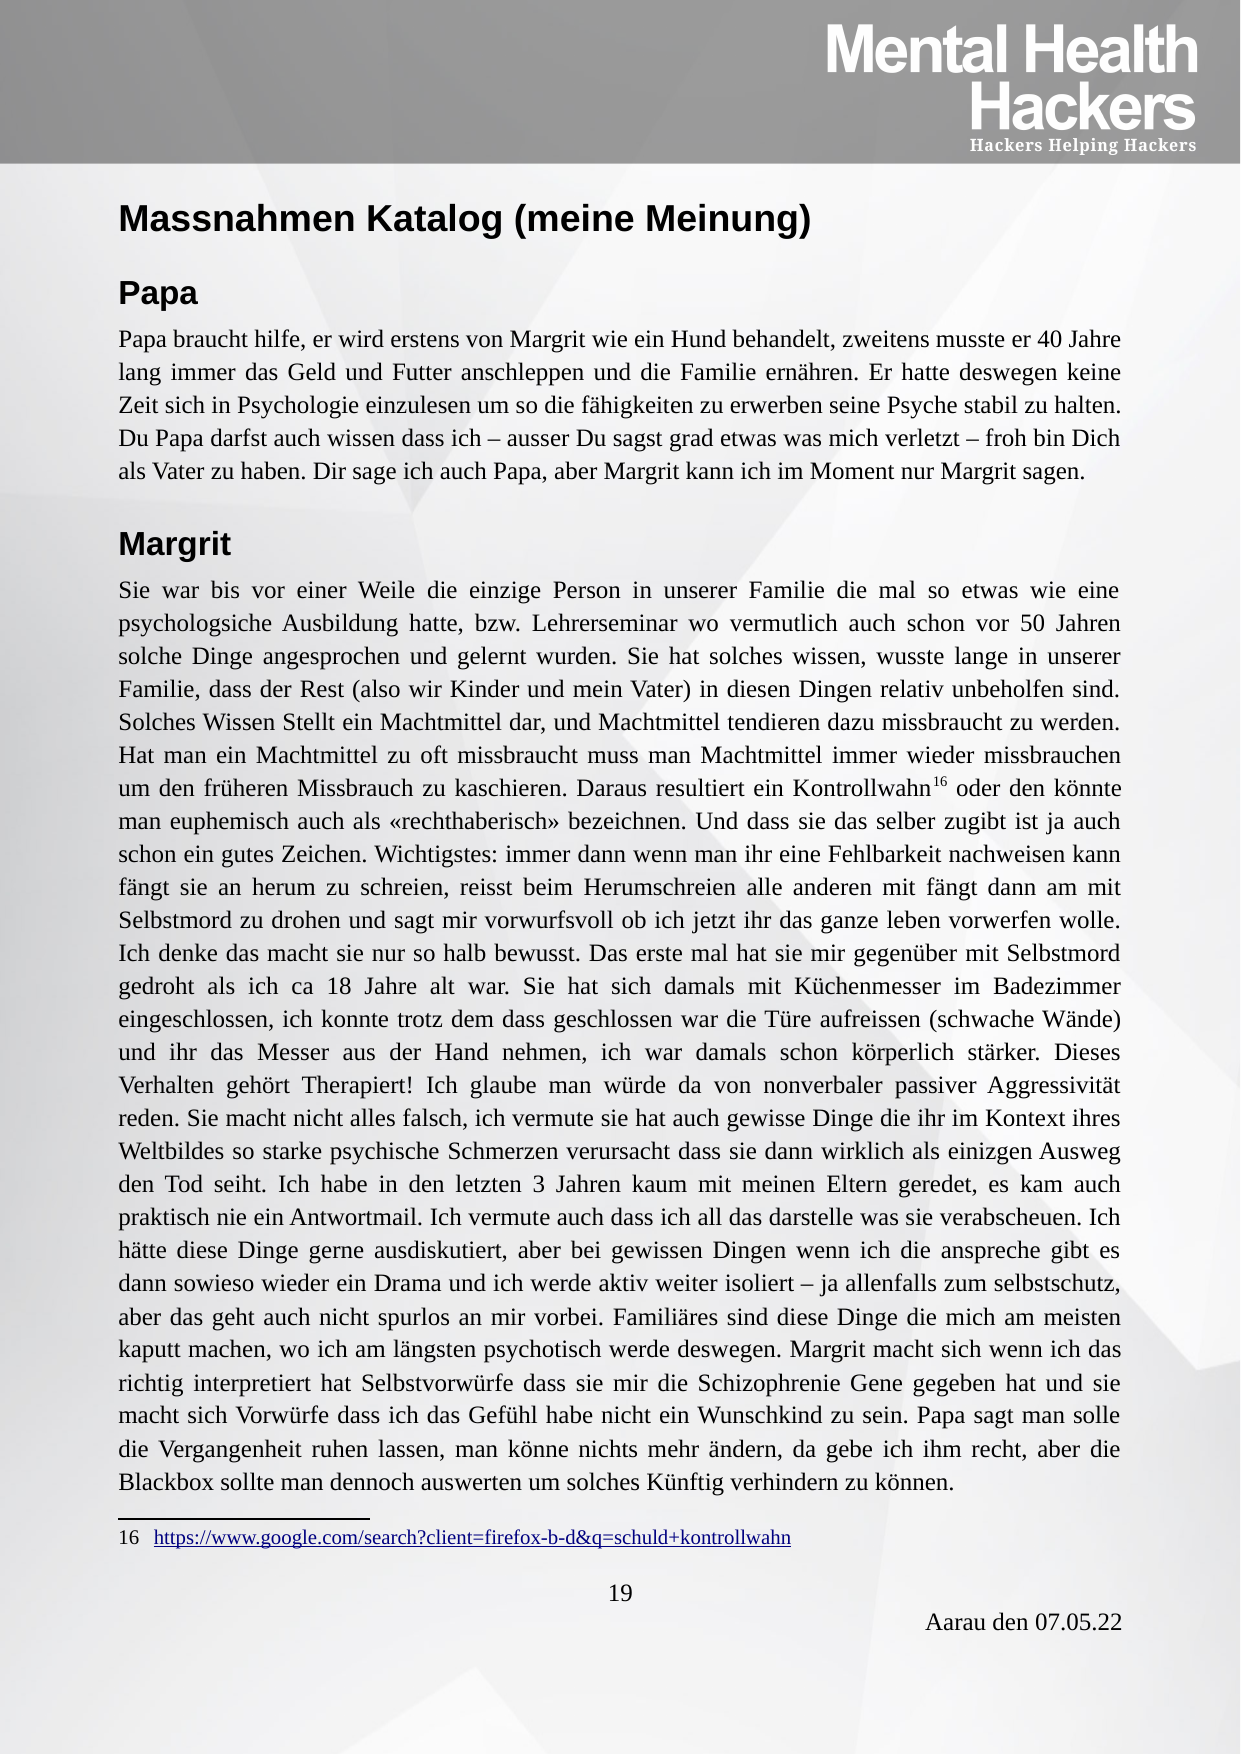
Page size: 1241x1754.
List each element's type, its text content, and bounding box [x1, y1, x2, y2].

text Papa braucht hilfe, er wird erstens von Margrit wie ein Hund behandelt, zweitens musste er 40 Jahre lang immer das Geld und Futter anschleppen und die Familie ernähren. Er hatte deswegen keine Zeit sich in Psychologie einzulesen um so die fähigkeiten zu erwerben seine Psyche stabil zu halten. Du Papa darfst auch wissen dass ich – ausser Du sagst grad etwas was mich verletzt – froh bin Dich als Vater zu haben. Dir sage ich auch Papa, aber Margrit kann ich im Moment nur Margrit sagen. [118, 324, 1122, 484]
picture [0, 0, 1241, 1754]
subtitle Margrit [118, 524, 1122, 563]
subtitle Papa [118, 273, 1122, 311]
text Sie war bis vor einer Weile die einzige Person in unserer Familie die mal so etwas wie eine psychologsiche Ausbildung hatte, bzw. Lehrerseminar wo vermutlich auch schon vor 50 Jahren solche Dinge angesprochen und gelernt wurden. Sie hat solches wissen, wusste lange in unserer Familie, dass der Rest (also wir Kinder und mein Vater) in diesen Dingen relativ unbeholfen sind. Solches Wissen Stellt ein Machtmittel dar, und Machtmittel tendieren dazu missbraucht zu werden. Hat man ein Machtmittel zu oft missbraucht muss man Machtmittel immer wieder missbrauchen um den früheren Missbrauch zu kaschieren. Daraus resultiert ein Kontrollwahn oder den könnte man euphemisch auch als «rechthaberisch» bezeichnen. Und dass sie das selber zugibt ist ja auch schon ein gutes Zeichen. Wichtigstes: immer dann wenn man ihr eine Fehlbarkeit nachweisen kann fängt sie an herum zu schreien, reisst beim Herumschreien alle anderen mit fängt dann am mit Selbstmord zu drohen und sagt mir vorwurfsvoll ob ich jetzt ihr das ganze leben vorwerfen wolle. Ich denke das macht sie nur so halb bewusst. Das erste mal hat sie mir gegenüber mit Selbstmord gedroht als ich ca 18 Jahre alt war. Sie hat sich damals mit Küchenmesser im Badezimmer eingeschlossen, ich konnte trotz dem dass geschlossen war die Türe aufreissen (schwache Wände) und ihr das Messer aus der Hand nehmen, ich war damals schon körperlich stärker. Dieses Verhalten gehört Therapiert! Ich glaube man würde da von nonverbaler passiver Aggressivität reden. Sie macht nicht alles falsch, ich vermute sie hat auch gewisse Dinge die ihr im Kontext ihres Weltbildes so starke psychische Schmerzen verursacht dass sie dann wirklich als einizgen Ausweg den Tod seiht. Ich habe in den letzten 3 Jahren kaum mit meinen Eltern geredet, es kam auch praktisch nie ein Antwortmail. Ich vermute auch dass ich all das darstelle was sie verabscheuen. Ich hätte diese Dinge gerne ausdiskutiert, aber bei gewissen Dingen wenn ich die anspreche gibt es dann sowieso wieder ein Drama und ich werde aktiv weiter isoliert – ja allenfalls zum selbstschutz, aber das geht auch nicht spurlos an mir vorbei. Familiäres sind diese Dinge die mich am meisten kaputt machen, wo ich am längsten psychotisch werde deswegen. Margrit macht sich wenn ich das richtig interpretiert hat Selbstvorwürfe dass sie mir die Schizophrenie Gene gegeben hat und sie macht sich Vorwürfe dass ich das Gefühl habe nicht ein Wunschkind zu sein. Papa sagt man solle die Vergangenheit ruhen lassen, man könne nichts mehr ändern, da gebe ich ihm recht, aber die Blackbox sollte man dennoch auswerten um solches Künftig verhindern zu können. [118, 575, 1122, 1495]
text https://www.google.com/search?client=firefox-b-d&q=schuld+kontrollwahn [118, 1525, 1122, 1549]
subtitle Massnahmen Katalog (meine Meinung) [118, 196, 1122, 239]
